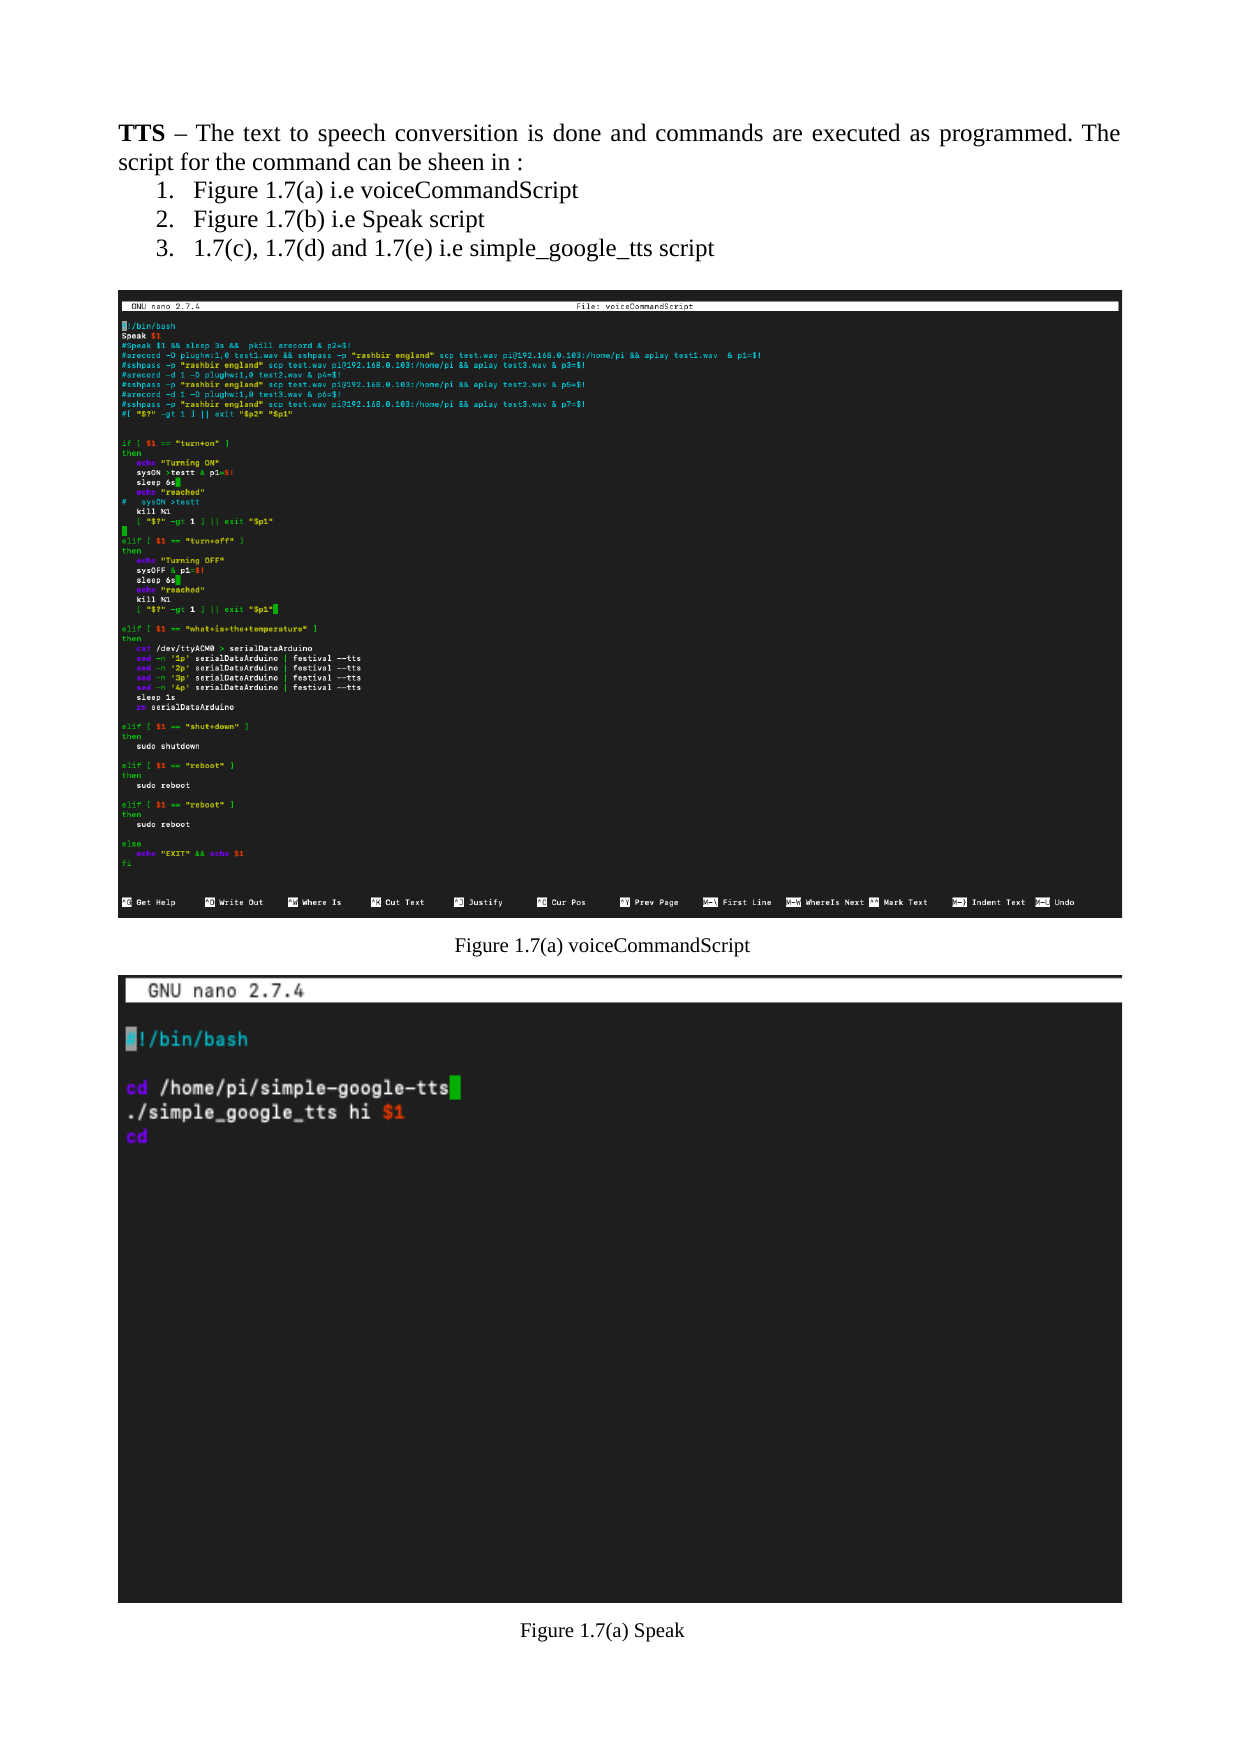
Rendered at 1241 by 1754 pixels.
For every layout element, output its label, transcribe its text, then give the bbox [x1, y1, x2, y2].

text TTS – The text to speech conversition is done and commands are executed as programmed. The script for the command can be sheen in : [118, 118, 1122, 176]
list Figure 1.7(b) i.e Speak script [156, 204, 1122, 233]
list 1.7(c), 1.7(d) and 1.7(e) i.e simple_google_tts script [156, 233, 1122, 262]
picture [118, 290, 1123, 918]
list Figure 1.7(a) i.e voiceCommandScript [156, 176, 1122, 204]
